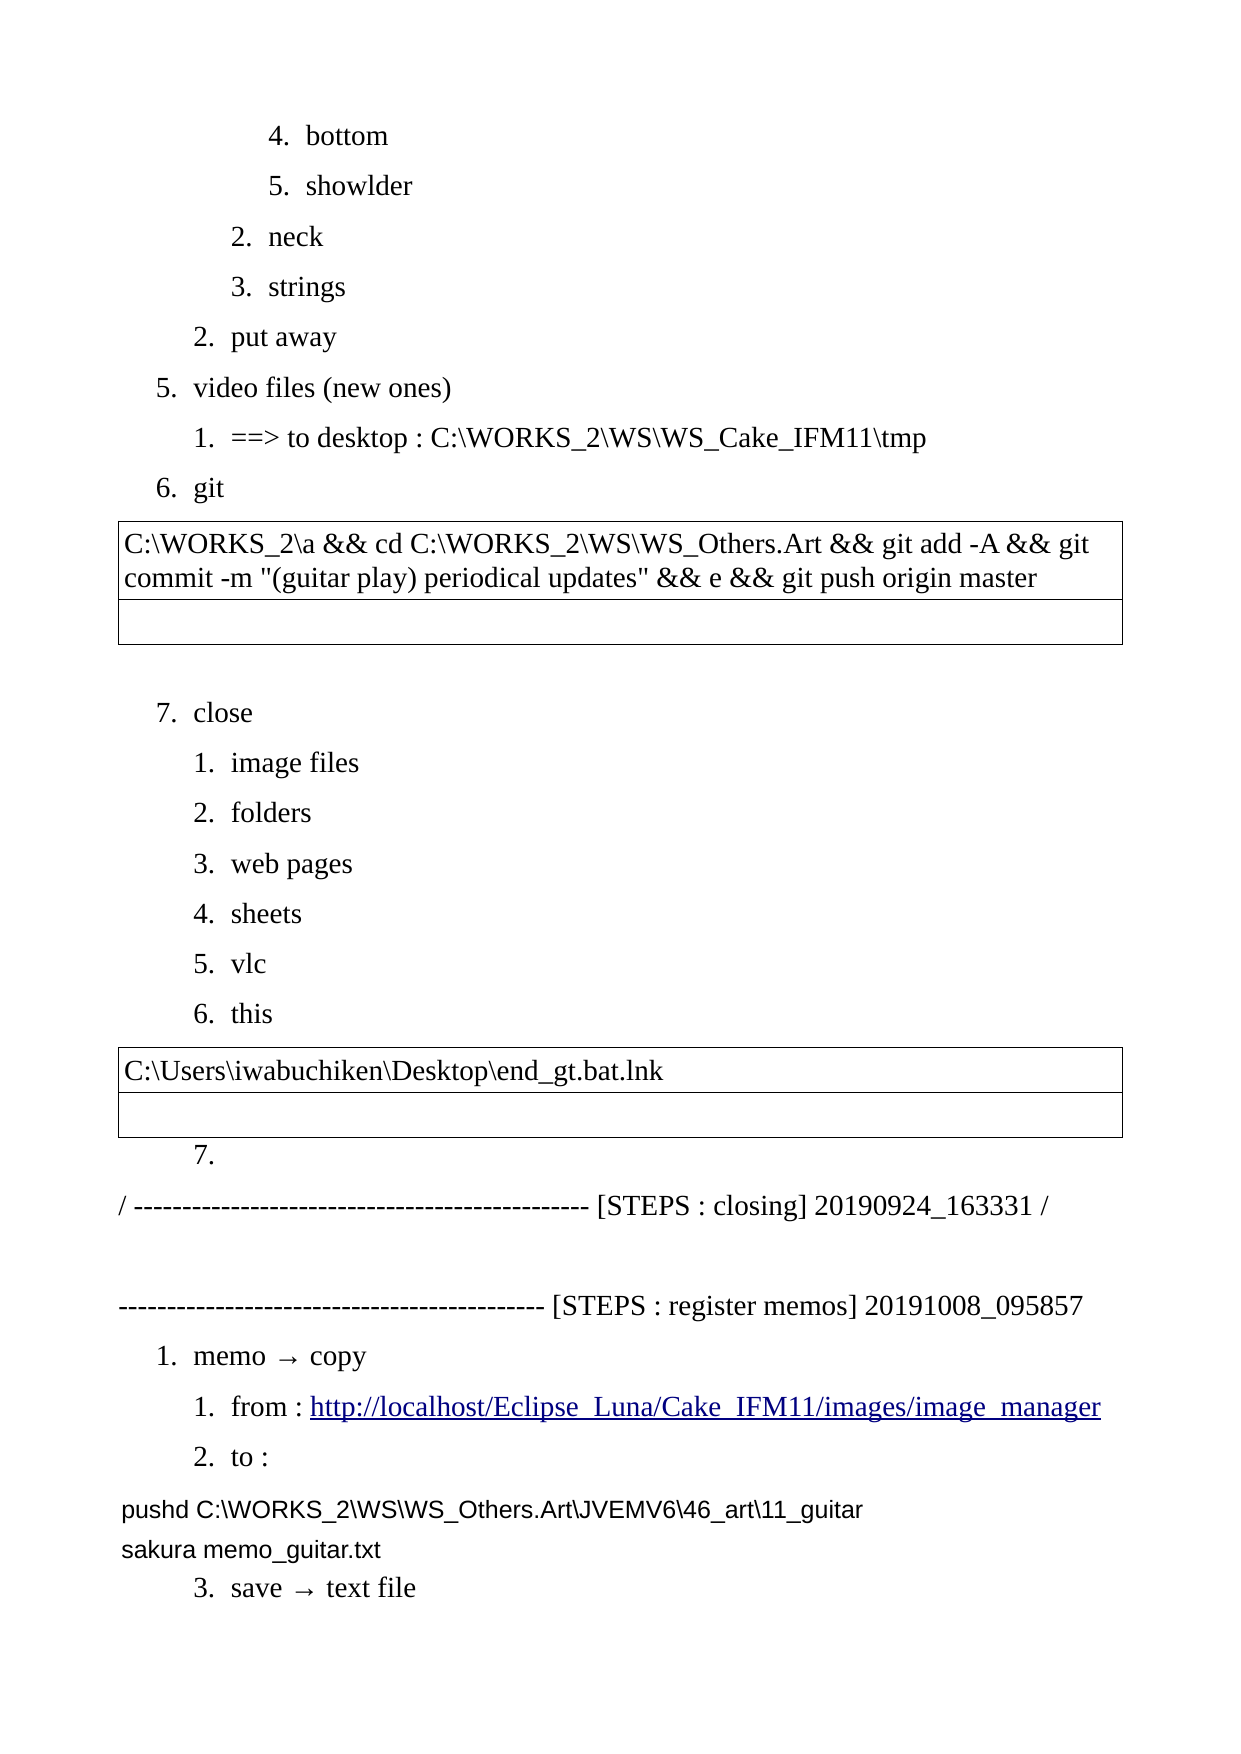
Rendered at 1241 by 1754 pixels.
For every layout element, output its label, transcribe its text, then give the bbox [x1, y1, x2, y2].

text -------------------------------------------- [STEPS : register memos] 20191008_095857 [118, 1288, 1122, 1322]
table_header pushd C:\WORKS_2\WS\WS_Others.Art\JVEMV6\46_art\11_guitar [118, 1490, 1122, 1530]
list from : http://localhost/Eclipse_Luna/Cake_IFM11/images/image_manager [193, 1389, 1122, 1422]
list video files (new ones) [156, 370, 1122, 403]
list memo → copy [156, 1338, 1122, 1372]
list folders [193, 795, 1122, 829]
text / ----------------------------------------------- [STEPS : closing] 20190924_163331 / [118, 1188, 1122, 1221]
list showlder [268, 168, 1122, 202]
list this [193, 997, 1122, 1030]
list vlc [193, 946, 1122, 980]
list save → text file [193, 1570, 1122, 1603]
table_cell [119, 1093, 1122, 1137]
table_header C:\WORKS_2\a && cd C:\WORKS_2\WS\WS_Others.Art && git add -A && git commit -m "(guitar play) periodical updates" && e && git push origin master [119, 522, 1122, 599]
list put away [193, 319, 1122, 353]
list strings [231, 269, 1122, 303]
list to : [193, 1439, 1122, 1473]
list close [156, 695, 1122, 728]
list neck [231, 219, 1122, 252]
list image files [193, 745, 1122, 779]
list web pages [193, 846, 1122, 879]
table_cell [119, 600, 1122, 644]
list ==> to desktop : C:\WORKS_2\WS\WS_Cake_IFM11\tmp [193, 420, 1122, 453]
table_header C:\Users\iwabuchiken\Desktop\end_gt.bat.lnk [119, 1048, 1122, 1092]
list bottom [268, 118, 1122, 152]
list sheets [193, 896, 1122, 929]
list git [156, 470, 1122, 504]
table_cell sakura memo_guitar.txt [118, 1530, 1122, 1570]
